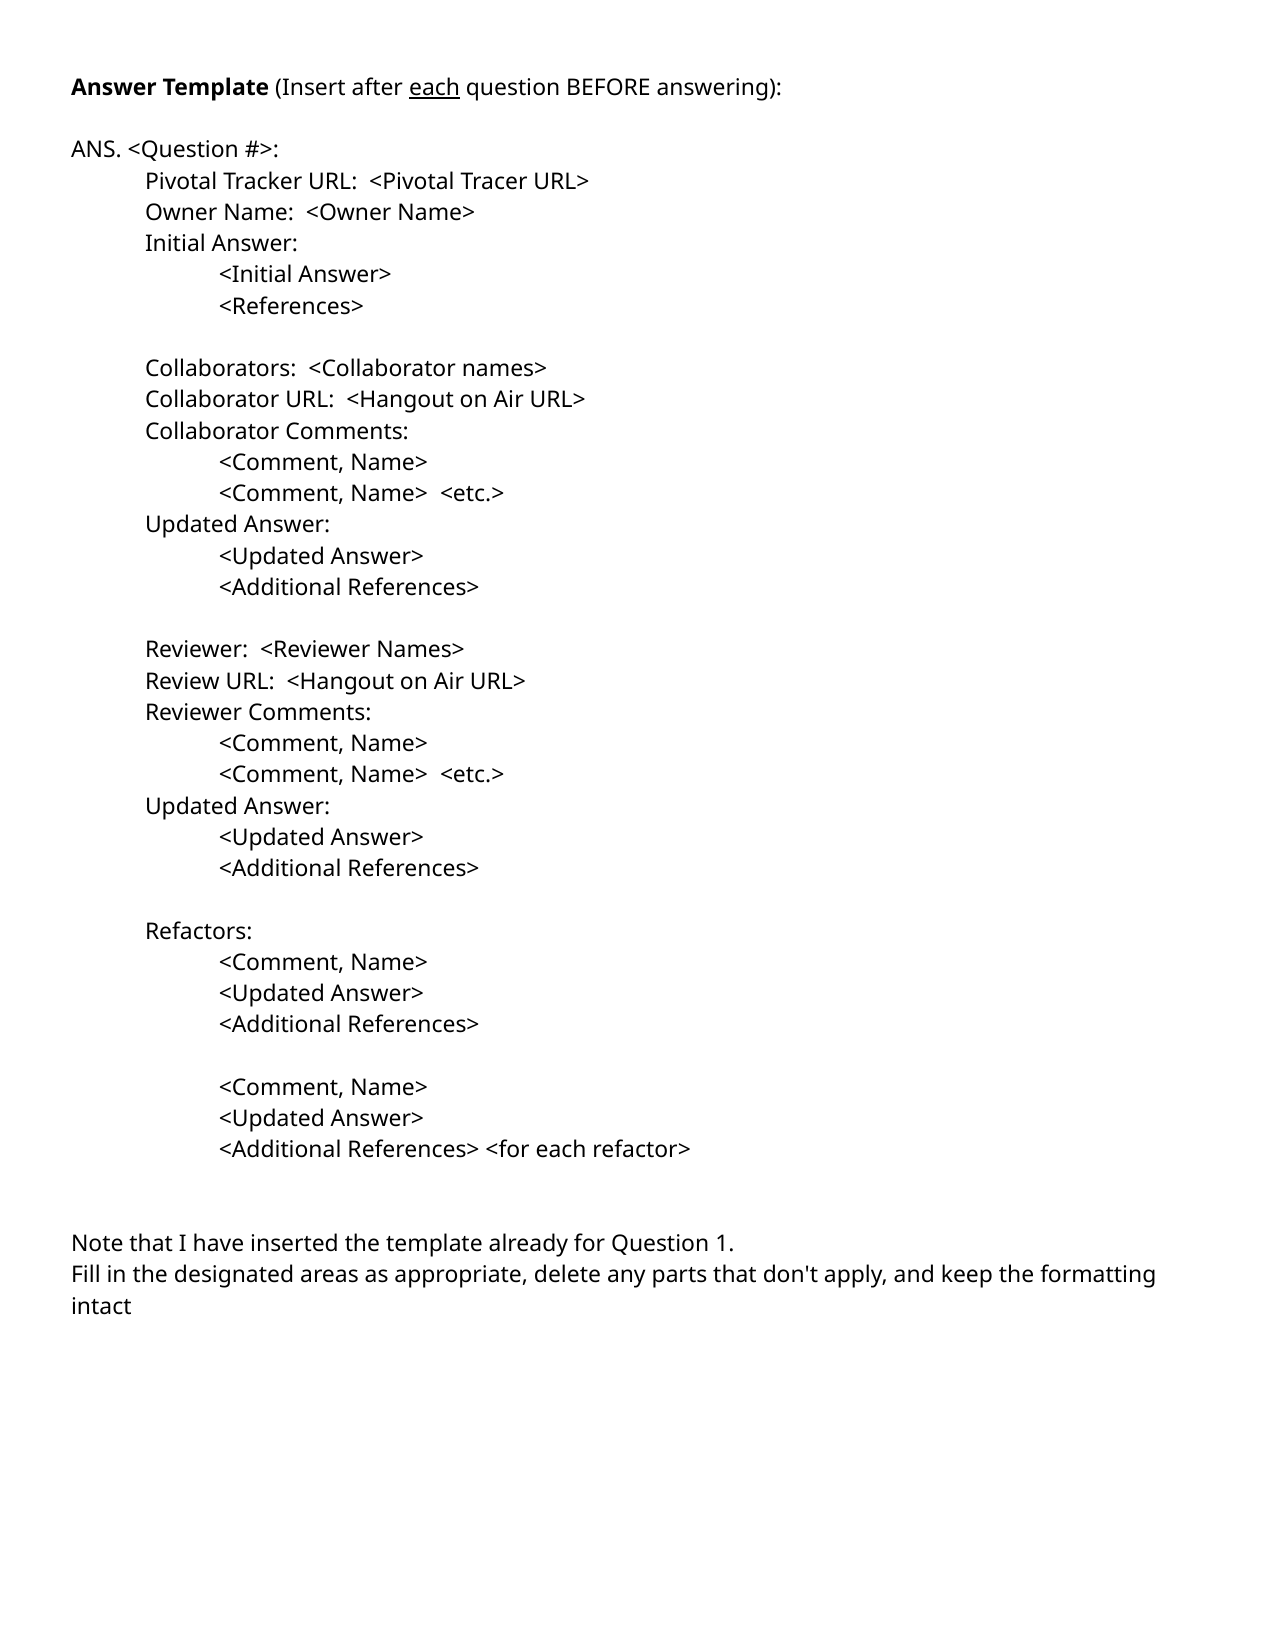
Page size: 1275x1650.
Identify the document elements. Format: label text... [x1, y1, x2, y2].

text Collaborator URL: <Hangout on Air URL> [145, 383, 1204, 414]
text Refactors: [145, 914, 1204, 946]
text Reviewer: <Reviewer Names> [145, 633, 1204, 664]
text Updated Answer: [145, 508, 1204, 539]
text <Initial Answer> [218, 258, 1204, 289]
text <Comment, Name> <Comment, Name> <etc.> [218, 446, 1204, 508]
text Updated Answer: [145, 789, 1204, 821]
text <Comment, Name> [218, 1071, 1204, 1102]
text <Comment, Name> [218, 727, 1204, 758]
text <Additional References> [218, 571, 1204, 602]
text Review URL: <Hangout on Air URL> [145, 664, 1204, 696]
text Initial Answer: [145, 227, 1204, 258]
text <References> [218, 289, 1204, 321]
text Collaborator Comments: [145, 414, 1204, 446]
text <Comment, Name> <etc.> [218, 758, 1204, 789]
text <Additional References> [218, 1008, 1204, 1039]
text <Updated Answer> [218, 539, 1204, 571]
text Reviewer Comments: [145, 696, 1204, 727]
text <Updated Answer> [218, 1102, 1204, 1133]
text Answer Template (Insert after each question BEFORE answering): [71, 71, 1204, 102]
text ANS. <Question #>: [71, 133, 1204, 164]
text <Additional References> [218, 852, 1204, 883]
text <Additional References> <for each refactor> [218, 1133, 1204, 1164]
text Note that I have inserted the template already for Question 1. Fill in the designated areas as appropriate, delete any parts that don't apply, and keep the formatting intact [71, 1227, 1204, 1414]
text Collaborators: <Collaborator names> [145, 352, 1204, 383]
text <Updated Answer> [218, 977, 1204, 1008]
text <Updated Answer> [218, 821, 1204, 852]
text Pivotal Tracker URL: <Pivotal Tracer URL> [145, 164, 1204, 196]
text Owner Name: <Owner Name> [145, 196, 1204, 227]
text <Comment, Name> [218, 946, 1204, 977]
